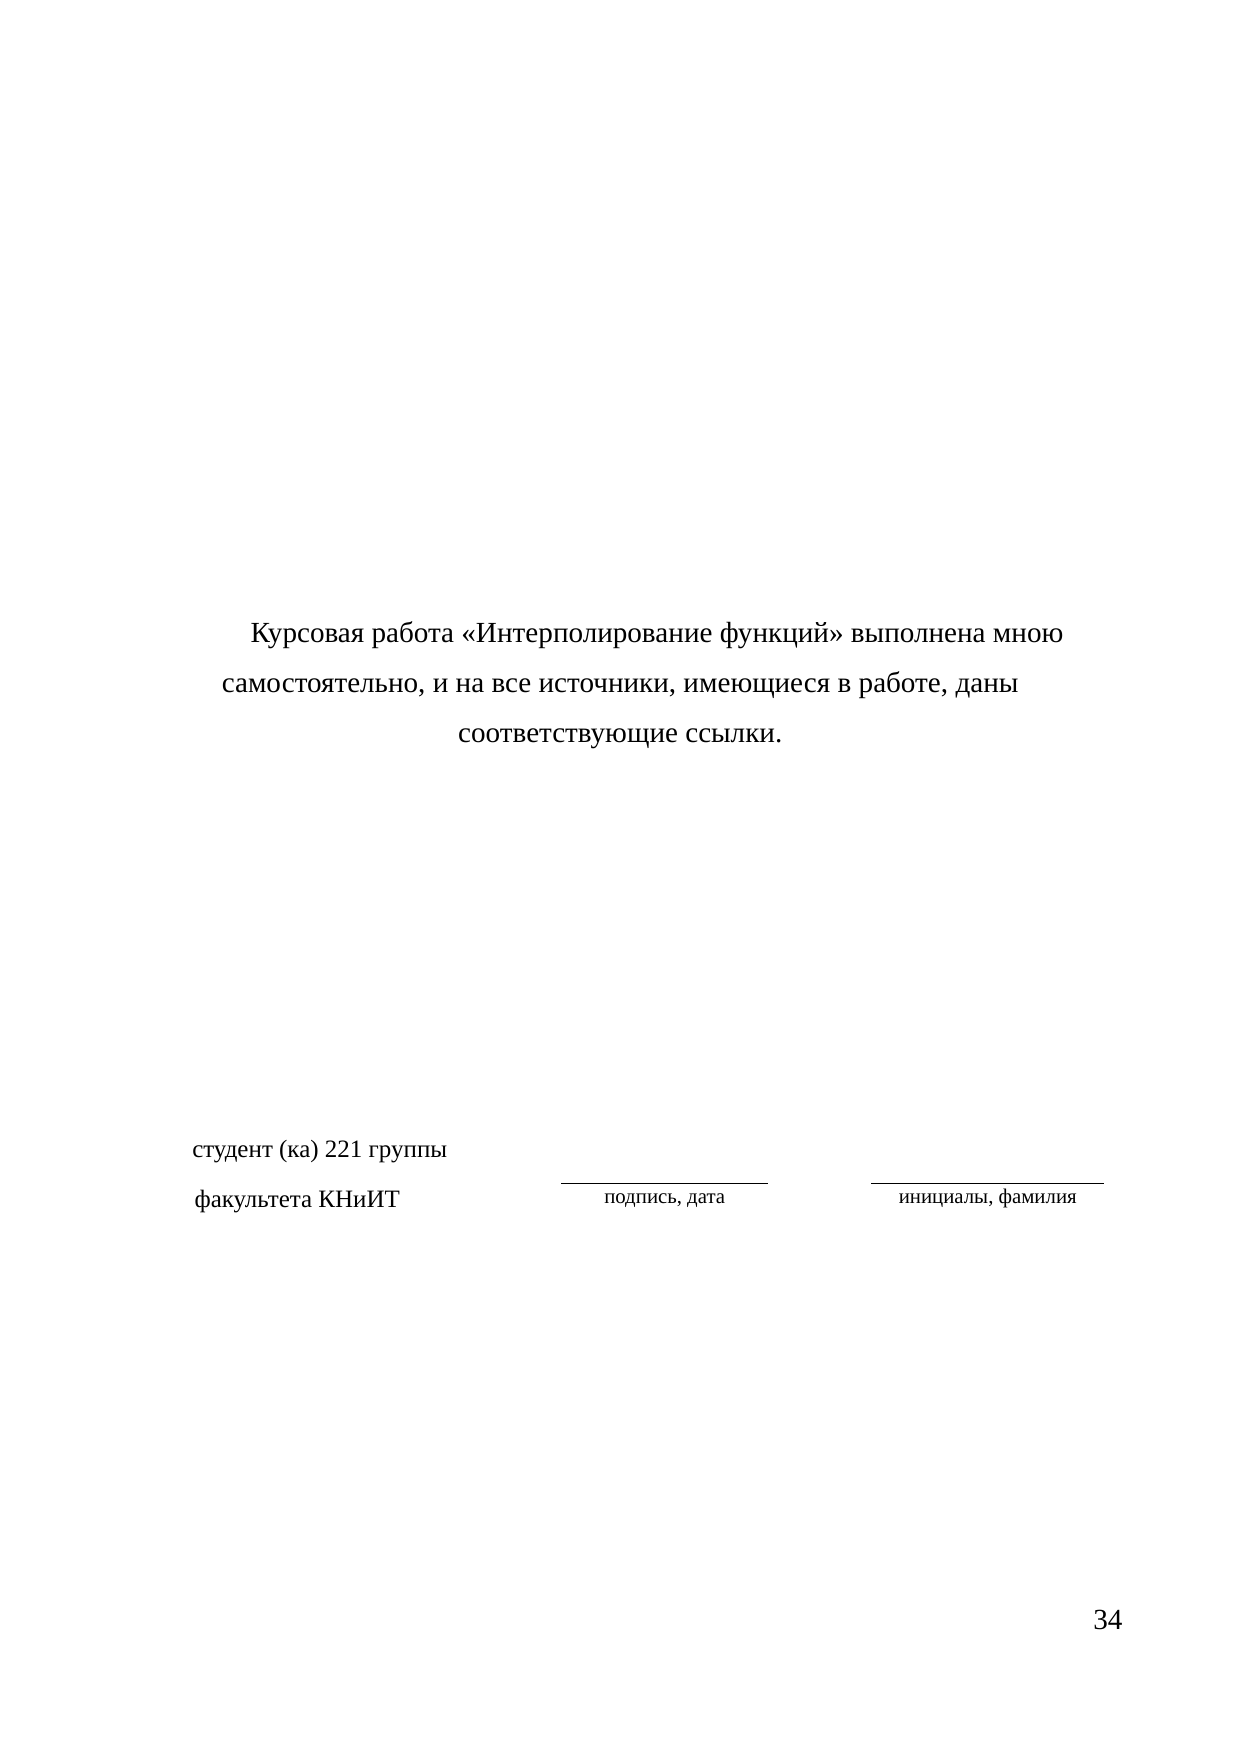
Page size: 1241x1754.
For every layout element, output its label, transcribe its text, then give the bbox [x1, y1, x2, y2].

table_cell [487, 1183, 561, 1233]
table_header [487, 1134, 561, 1183]
table_cell [768, 1183, 871, 1233]
table_header [561, 1134, 768, 1183]
table_cell факультета КНиИТ [107, 1183, 487, 1233]
table_header [768, 1134, 871, 1183]
table_cell подпись, дата [561, 1184, 768, 1233]
table_cell инициалы, фамилия [871, 1184, 1104, 1233]
table_header студент (ка) 221 группы [107, 1134, 487, 1183]
table_header [871, 1134, 1104, 1183]
text Курсовая работа «Интерполирование функций» выполнена мною самостоятельно, и на все источники, имеющиеся в работе, даны соответствующие ссылки. [118, 615, 1122, 749]
